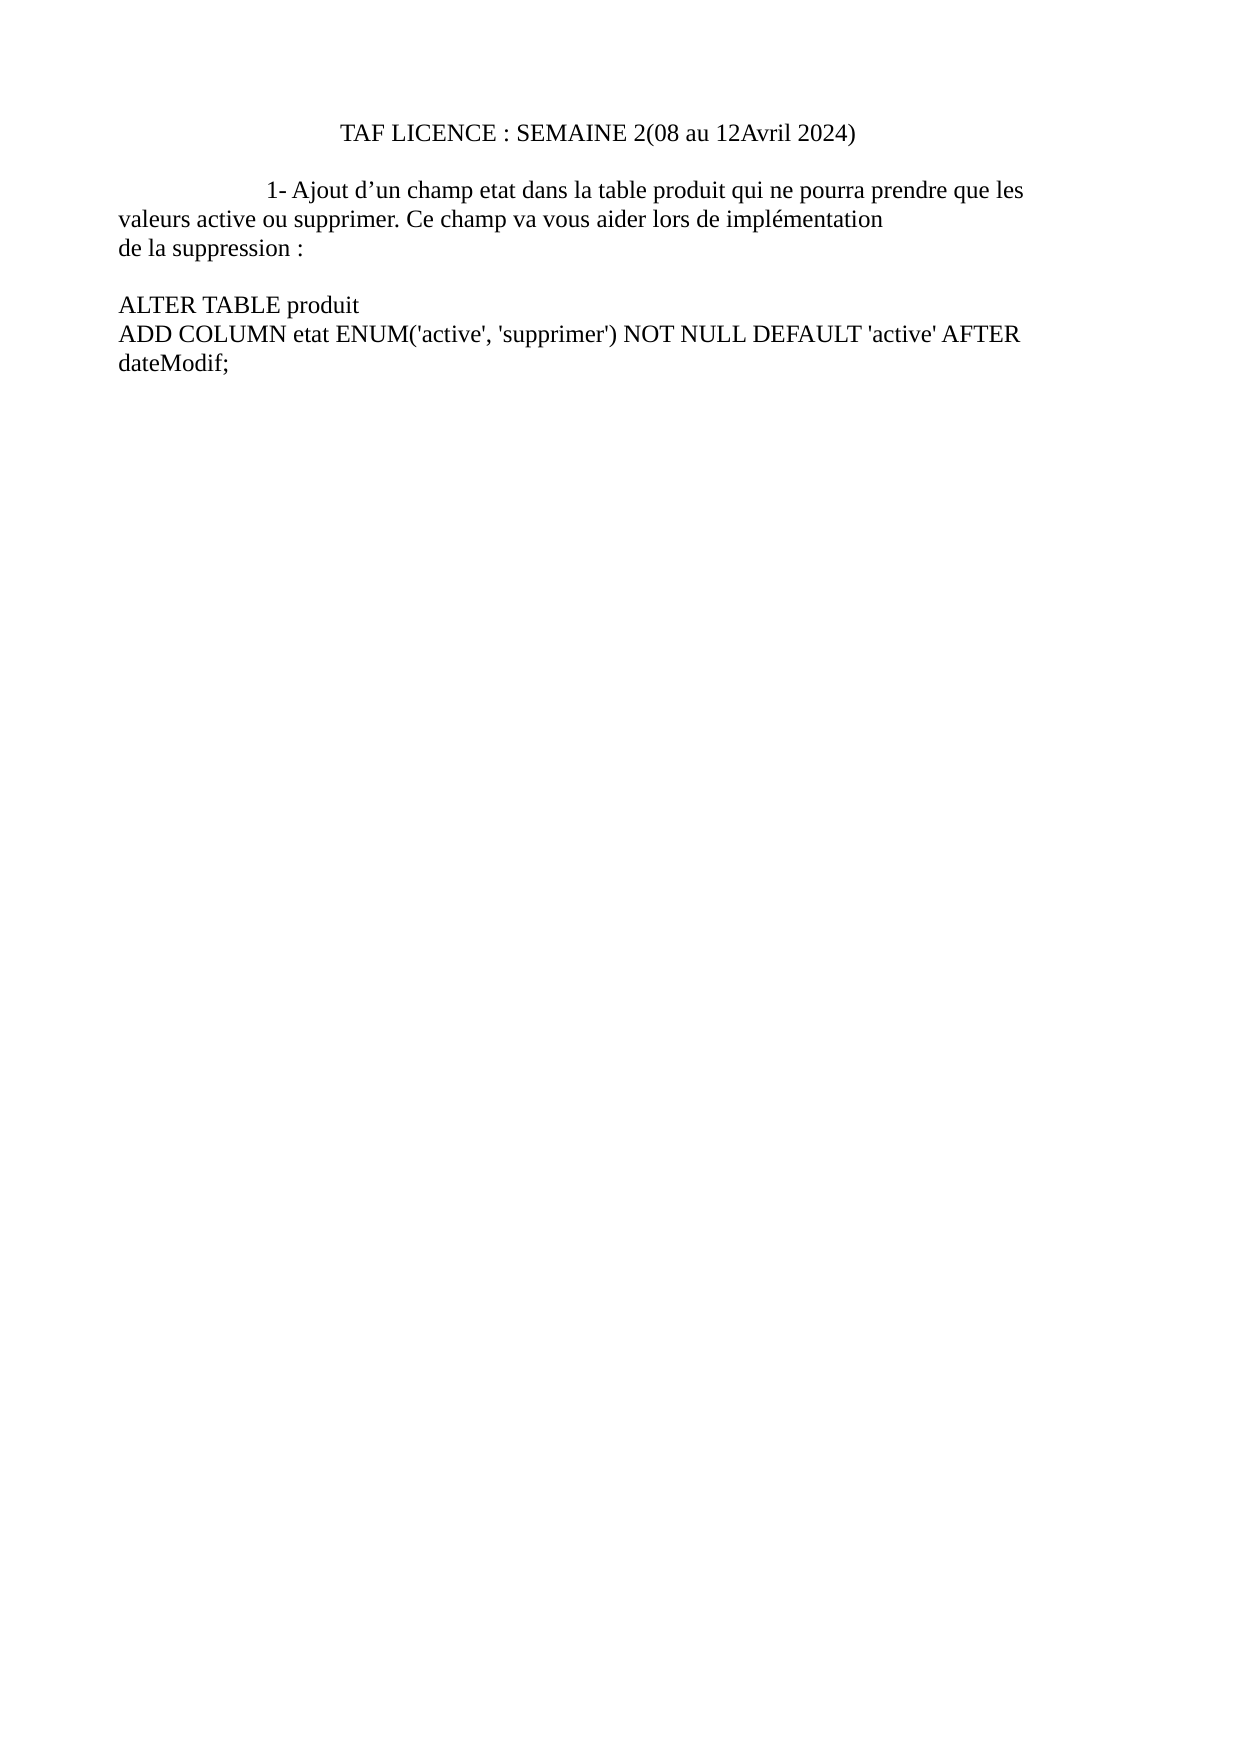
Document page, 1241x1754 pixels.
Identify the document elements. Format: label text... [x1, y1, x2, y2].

text ADD COLUMN etat ENUM('active', 'supprimer') NOT NULL DEFAULT 'active' AFTER dateModif; [118, 319, 1122, 377]
text 1- Ajout d’un champ etat dans la table produit qui ne pourra prendre que les [118, 176, 1122, 204]
text de la suppression : [118, 233, 1122, 262]
text valeurs active ou supprimer. Ce champ va vous aider lors de implémentation [118, 204, 1122, 233]
text TAF LICENCE : SEMAINE 2(08 au 12Avril 2024) [118, 118, 1122, 147]
text ALTER TABLE produit [118, 291, 1122, 319]
